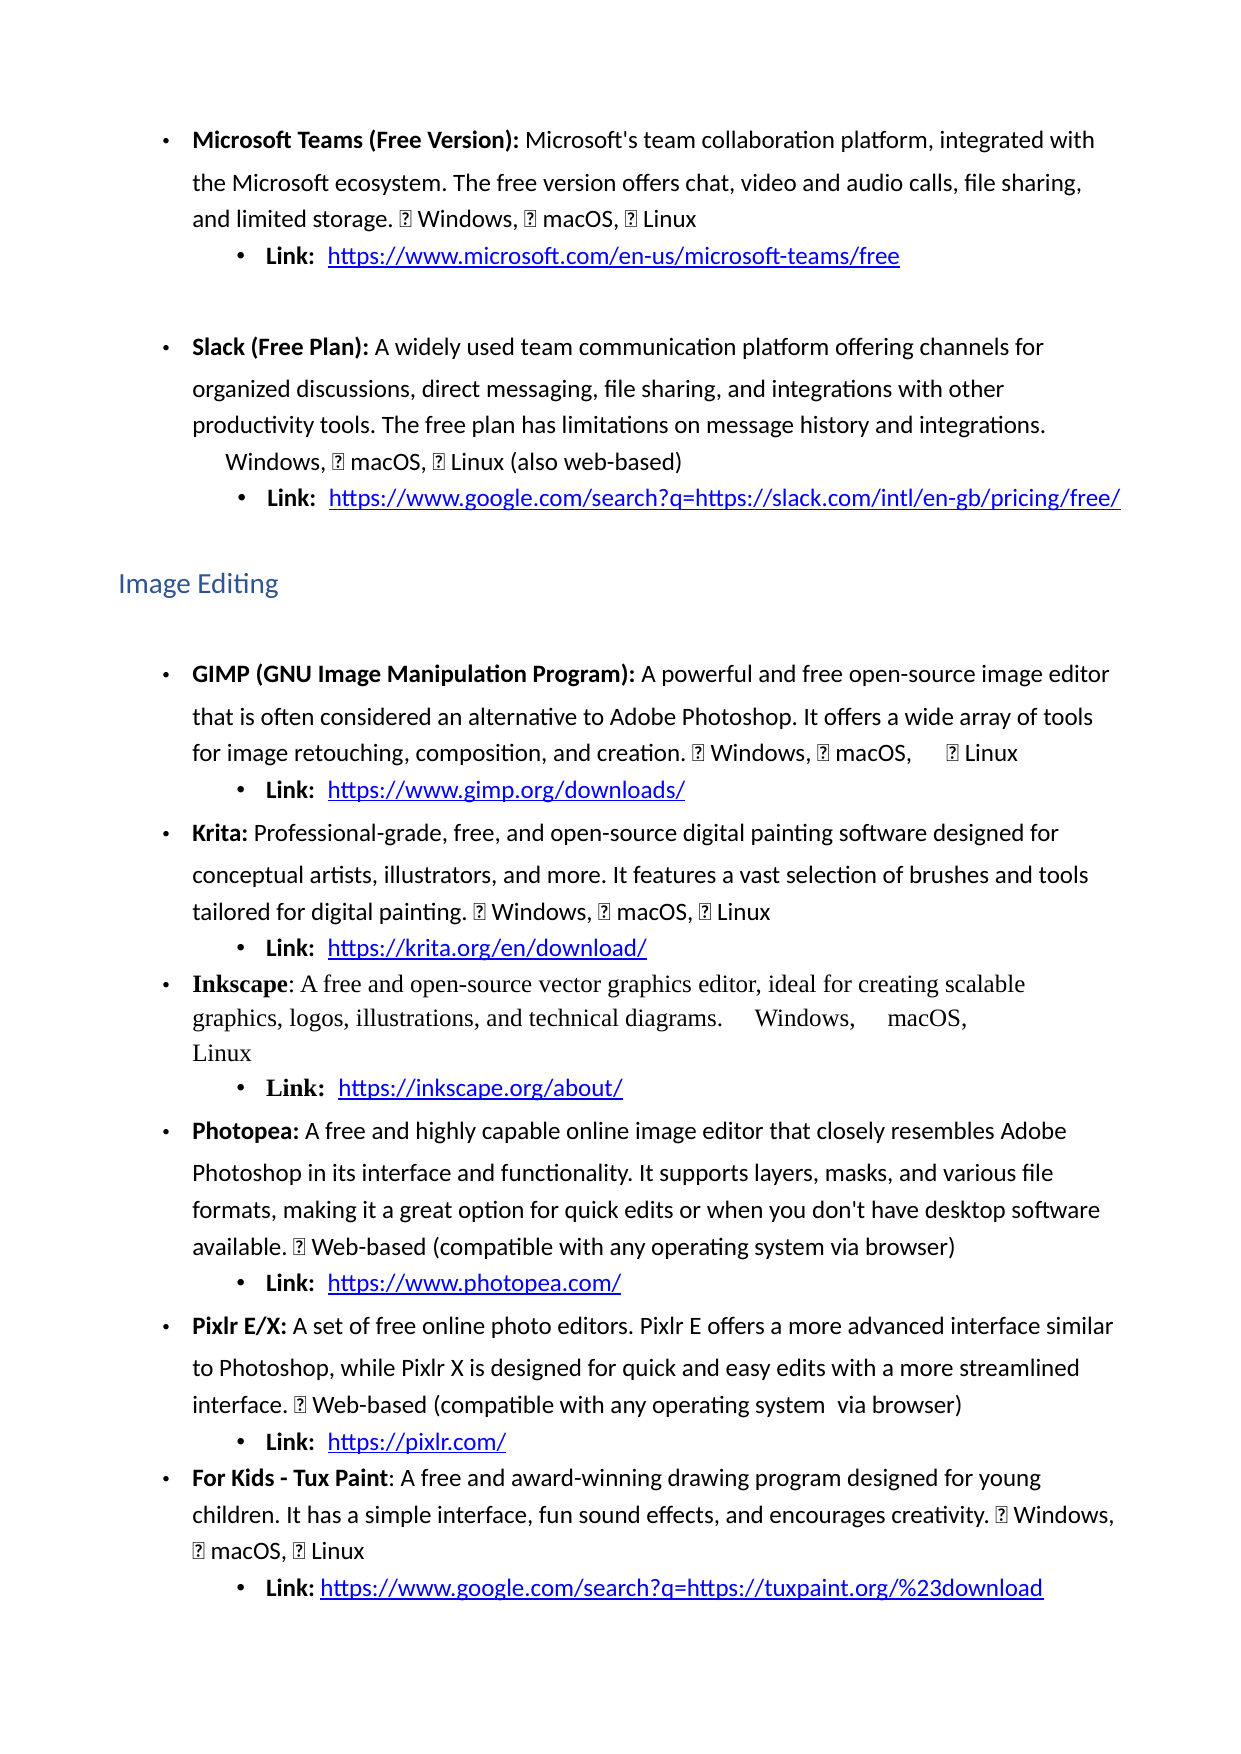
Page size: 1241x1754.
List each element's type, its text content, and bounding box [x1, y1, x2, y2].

list Pixlr E/X: A set of free online photo editors. Pixlr E offers a more advanced interface similar to Photoshop, while Pixlr X is designed for quick and easy edits with a more streamlined interface. ✅ Web-based (compatible with any operating system via browser) [162, 1304, 1122, 1420]
list For Kids - Tux Paint: A free and award-winning drawing program designed for young children. It has a simple interface, fun sound effects, and encourages creativity. ✅ Windows, ✅ macOS, ✅ Linux [162, 1462, 1122, 1566]
list Link: https://www.google.com/search?q=https://tuxpaint.org/%23download [236, 1572, 1122, 1602]
list Link: https://www.google.com/search?q=https://slack.com/intl/en-gb/pricing/free/ [237, 483, 1122, 513]
list Link: https://www.gimp.org/downloads/ [236, 774, 1122, 804]
list Inkscape: A free and open-source vector graphics editor, ideal for creating scalable graphics, logos, illustrations, and technical diagrams. ✅ Windows, ✅ macOS, ✅ Linux [162, 969, 1122, 1067]
list Slack (Free Plan): A widely used team communication platform offering channels for organized discussions, direct messaging, file sharing, and integrations with other productivity tools. The free plan has limitations on message history and integrations. [162, 324, 1122, 440]
list Link: https://pixlr.com/ [236, 1426, 1122, 1456]
list Krita: Professional-grade, free, and open-source digital painting software designed for conceptual artists, illustrators, and more. It features a vast selection of brushes and tools tailored for digital painting. ✅ Windows, ✅ macOS, ✅ Linux [162, 810, 1122, 926]
list Link: https://www.photopea.com/ [236, 1267, 1122, 1298]
list Link: https://krita.org/en/download/ [236, 932, 1122, 963]
list Link: https://www.microsoft.com/en-us/microsoft-teams/free [236, 240, 1122, 271]
list Microsoft Teams (Free Version): Microsoft's team collaboration platform, integrated with the Microsoft ecosystem. The free version offers chat, video and audio calls, file sharing, and limited storage. ✅ Windows, ✅ macOS, ✅ Linux [162, 118, 1122, 234]
list Link: https://inkscape.org/about/ [236, 1072, 1122, 1103]
text ✅ Windows, ✅ macOS, ✅ Linux (also web-based) [193, 446, 1122, 477]
subtitle Image Editing [118, 565, 1122, 601]
list Photopea: A free and highly capable online image editor that closely resembles Adobe Photoshop in its interface and functionality. It supports layers, masks, and various file formats, making it a great option for quick edits or when you don't have desktop software available. ✅ Web-based (compatible with any operating system via browser) [162, 1109, 1122, 1261]
list GIMP (GNU Image Manipulation Program): A powerful and free open-source image editor that is often considered an alternative to Adobe Photoshop. It offers a wide array of tools for image retouching, composition, and creation. ✅ Windows, ✅ macOS, ✅ Linux [162, 652, 1122, 768]
